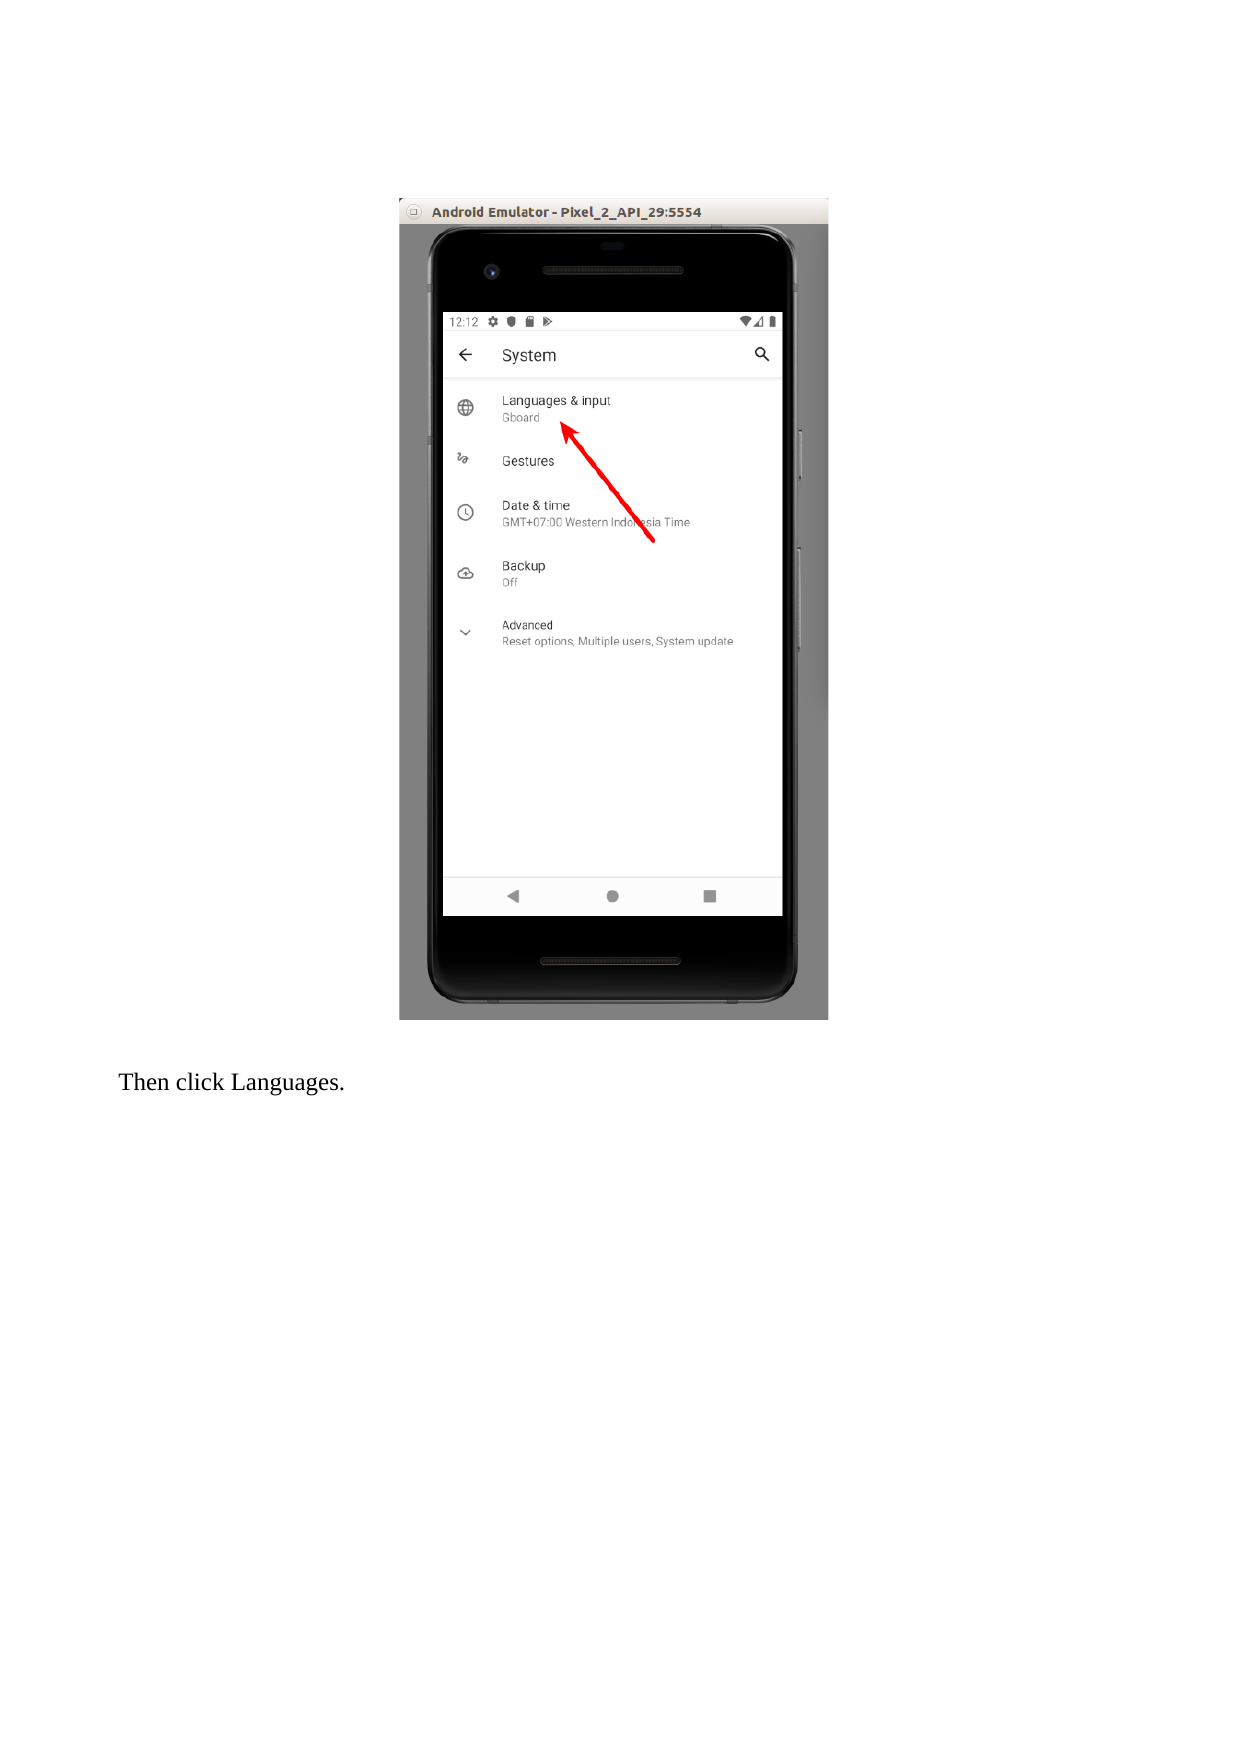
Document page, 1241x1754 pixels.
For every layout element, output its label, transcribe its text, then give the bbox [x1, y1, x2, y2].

text Then click Languages. [118, 1067, 1122, 1096]
picture [399, 198, 829, 1020]
